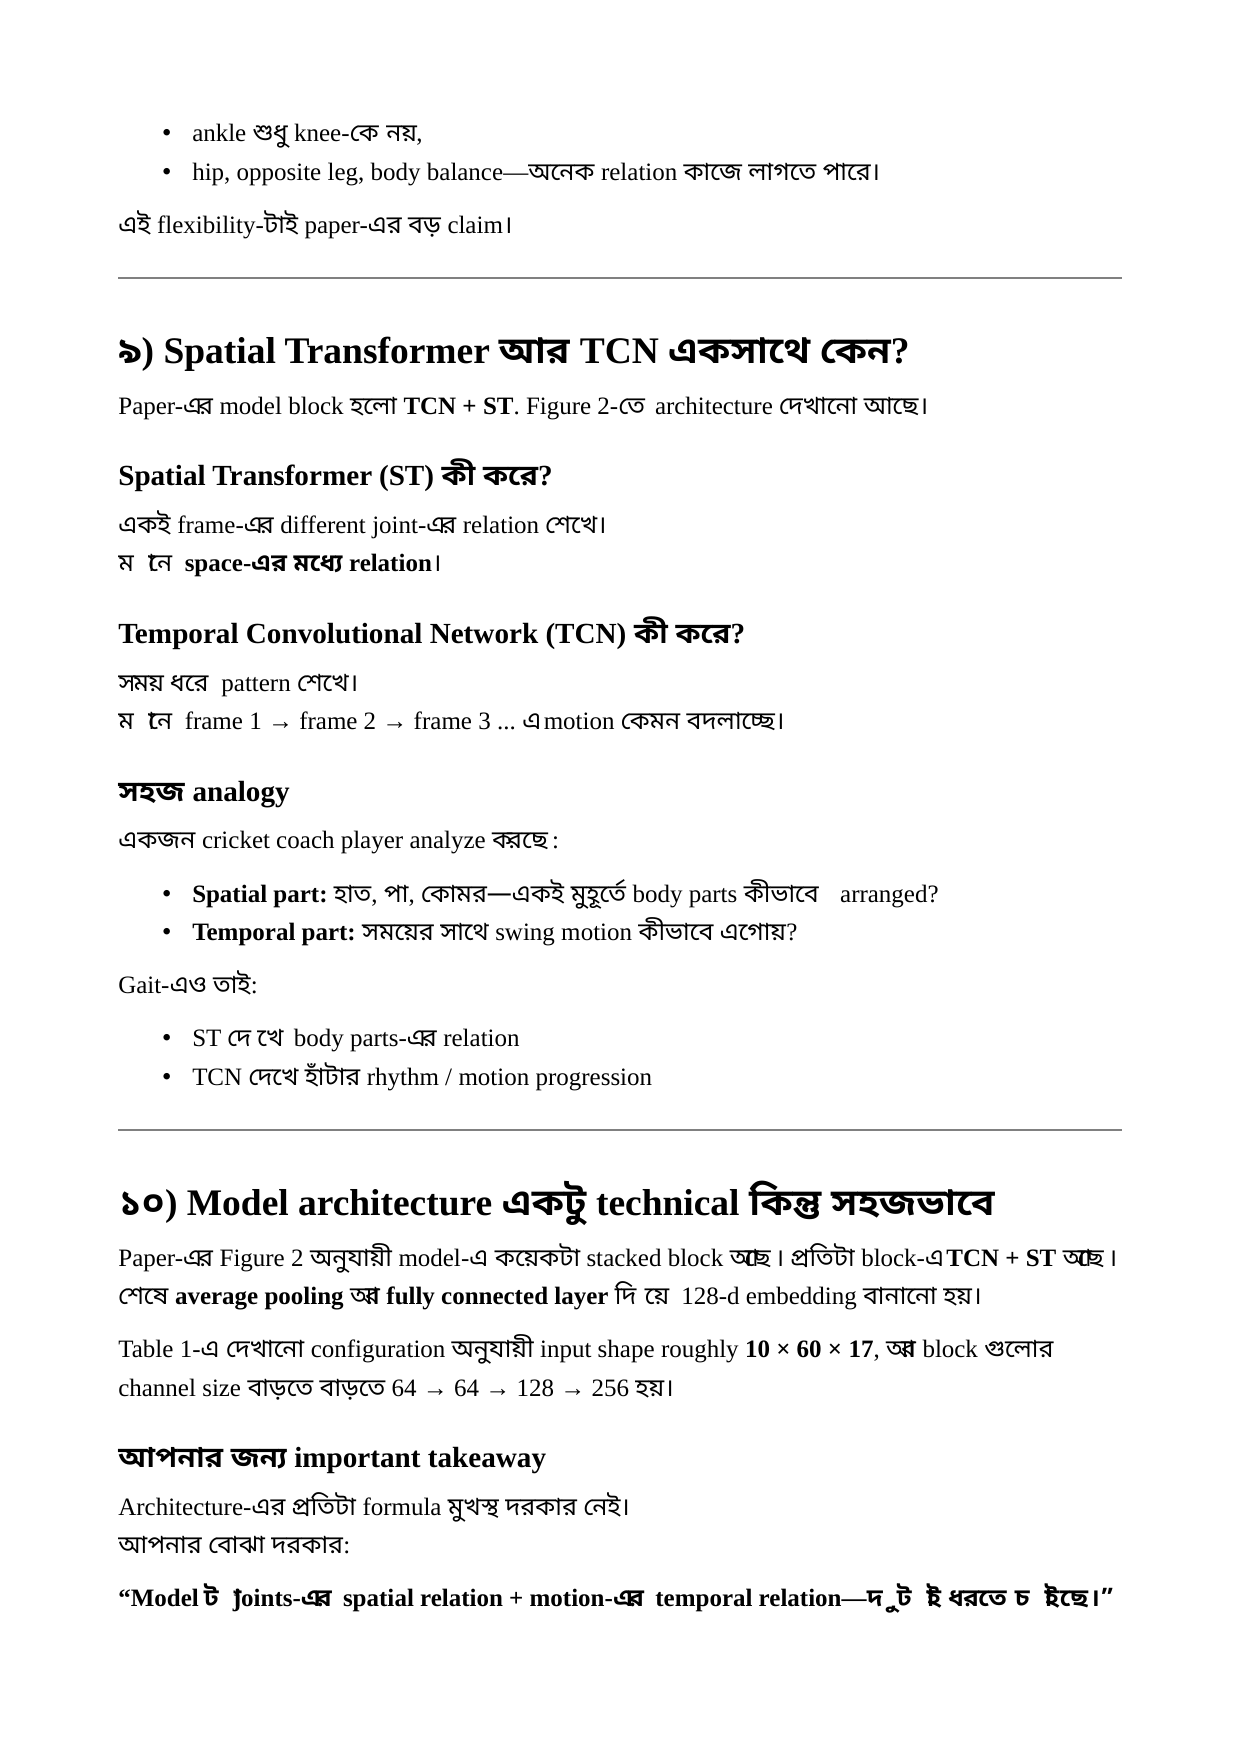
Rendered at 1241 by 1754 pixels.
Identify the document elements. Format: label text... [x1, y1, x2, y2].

list TCN দেখে হাঁটার rhythm / motion progression [162, 1062, 1122, 1096]
list ST দেখে body parts-এর relation [162, 1023, 1122, 1057]
text একজন cricket coach player analyze করছে: [118, 826, 1122, 859]
list hip, opposite leg, body balance—অনেক relation কাজে লাগতে পারে। [162, 157, 1122, 190]
subtitle Spatial Transformer (ST) কী করে? [118, 458, 1122, 498]
text এই flexibility-টাই paper-এর বড় claim। [118, 210, 1122, 243]
text সময় ধরে pattern শেখে। মানে frame 1 → frame 2 → frame 3 ... এ motion কেমন বদলাচ্ছে। [118, 668, 1122, 740]
list Spatial part: হাত, পা, কোমর—একই মুহূর্তে body parts কীভাবে arranged? [162, 879, 1122, 912]
subtitle ৯) Spatial Transformer আর TCN একসাথে কেন? [118, 328, 1122, 378]
subtitle Temporal Convolutional Network (TCN) কী করে? [118, 616, 1122, 655]
text একই frame-এর different joint-এর relation শেখে। মানে space-এর মধ্যে relation। [118, 510, 1122, 582]
list Temporal part: সময়ের সাথে swing motion কীভাবে এগোয়? [162, 917, 1122, 951]
list ankle শুধু knee-কে নয়, [162, 118, 1122, 152]
text Paper-এর model block হলো TCN + ST. Figure 2-তে architecture দেখানো আছে। [118, 391, 1122, 424]
text Gait-এও তাই: [118, 970, 1122, 1004]
subtitle সহজ analogy [118, 774, 1122, 813]
text Architecture-এর প্রতিটা formula মুখস্থ দরকার নেই। আপনার বোঝা দরকার: [118, 1492, 1122, 1564]
text Table 1-এ দেখানো configuration অনুযায়ী input shape roughly 10 × 60 × 17, আর block গুলোর channel size বাড়তে বাড়তে 64 → 64 → 128 → 256 হয়। [118, 1334, 1122, 1406]
text Paper-এর Figure 2 অনুযায়ী model-এ কয়েকটা stacked block আছে। প্রতিটা block-এ TCN + ST আছে। শেষে average pooling আর fully connected layer দিয়ে 128-d embedding বানানো হয়। [118, 1243, 1122, 1315]
text “Modelটা joints-এর spatial relation + motion-এর temporal relation—দুটাই ধরতে চাইছে।” [118, 1583, 1122, 1617]
subtitle আপনার জন্য important takeaway [118, 1440, 1122, 1479]
subtitle ১০) Model architecture একটু technical কিন্তু সহজভাবে [118, 1180, 1122, 1230]
